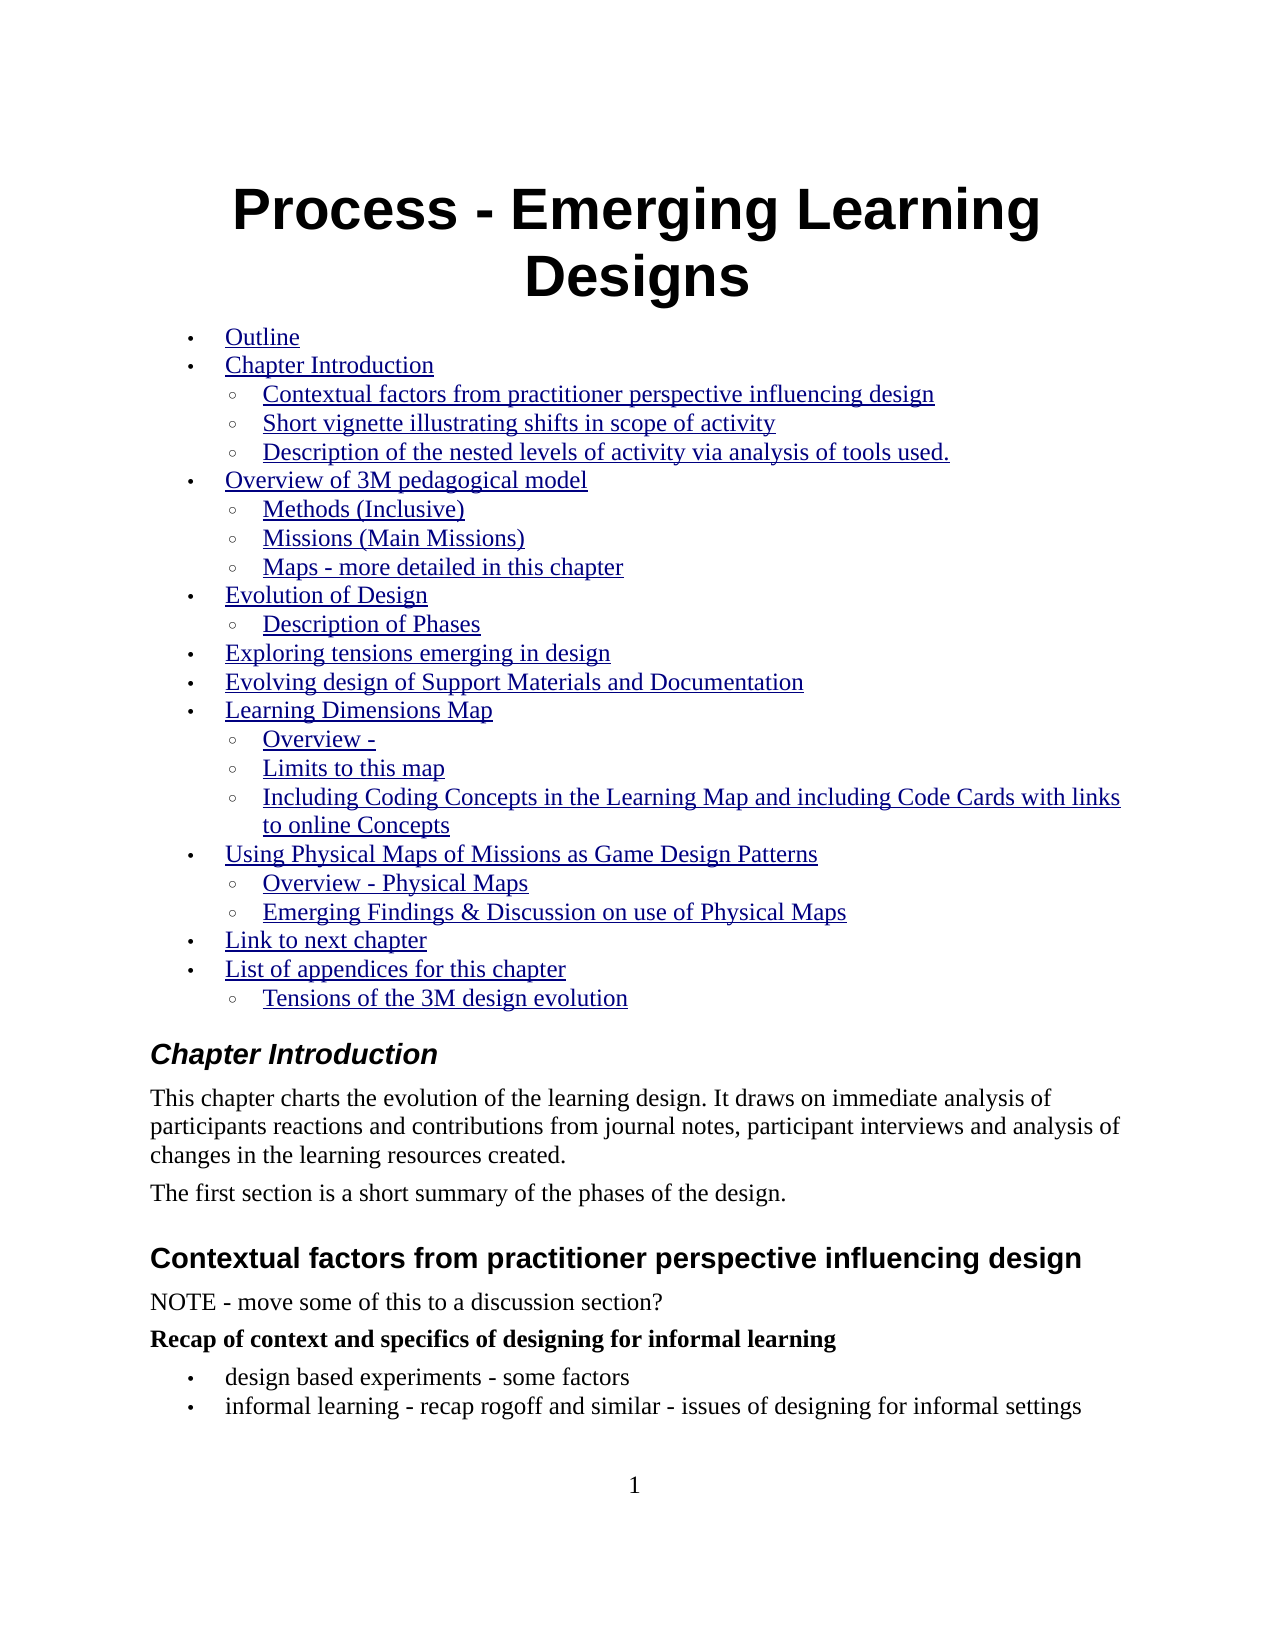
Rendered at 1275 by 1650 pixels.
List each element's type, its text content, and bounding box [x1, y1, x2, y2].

list Limits to this map [225, 753, 1125, 782]
list Methods (Inclusive) [225, 494, 1125, 523]
list Overview - Physical Maps [225, 868, 1125, 897]
list Missions (Main Missions) [225, 523, 1125, 552]
list Overview - [225, 724, 1125, 753]
text The first section is a short summary of the phases of the design. [150, 1178, 1125, 1207]
list Maps - more detailed in this chapter [225, 552, 1125, 580]
list Emerging Findings & Discussion on use of Physical Maps [225, 897, 1125, 925]
list Including Coding Concepts in the Learning Map and including Code Cards with links to online Concepts [225, 782, 1125, 839]
list Evolution of Design [187, 580, 1125, 609]
list Exploring tensions emerging in design [187, 638, 1125, 667]
list Tensions of the 3M design evolution [225, 983, 1125, 1012]
subtitle Contextual factors from practitioner perspective influencing design [150, 1241, 1125, 1274]
list design based experiments - some factors [187, 1362, 1125, 1391]
list Using Physical Maps of Missions as Game Design Patterns [187, 839, 1125, 868]
text NOTE - move some of this to a discussion section? [150, 1287, 1125, 1315]
subtitle Chapter Introduction [150, 1037, 1125, 1070]
list Outline [187, 322, 1125, 350]
list Description of Phases [225, 609, 1125, 638]
text This chapter charts the evolution of the learning design. It draws on immediate analysis of participants reactions and contributions from journal notes, participant interviews and analysis of changes in the learning resources created. [150, 1083, 1125, 1169]
text Recap of context and specifics of designing for informal learning [150, 1324, 1125, 1353]
list List of appendices for this chapter [187, 954, 1125, 983]
title Process - Emerging Learning Designs [150, 175, 1125, 309]
list Description of the nested levels of activity via analysis of tools used. [225, 437, 1125, 465]
list Learning Dimensions Map [187, 695, 1125, 724]
list Link to next chapter [187, 925, 1125, 954]
list Short vignette illustrating shifts in scope of activity [225, 408, 1125, 437]
list Contextual factors from practitioner perspective influencing design [225, 379, 1125, 408]
list Chapter Introduction [187, 350, 1125, 379]
list Overview of 3M pedagogical model [187, 465, 1125, 494]
list Evolving design of Support Materials and Documentation [187, 667, 1125, 695]
list informal learning - recap rogoff and similar - issues of designing for informal settings [187, 1391, 1125, 1419]
